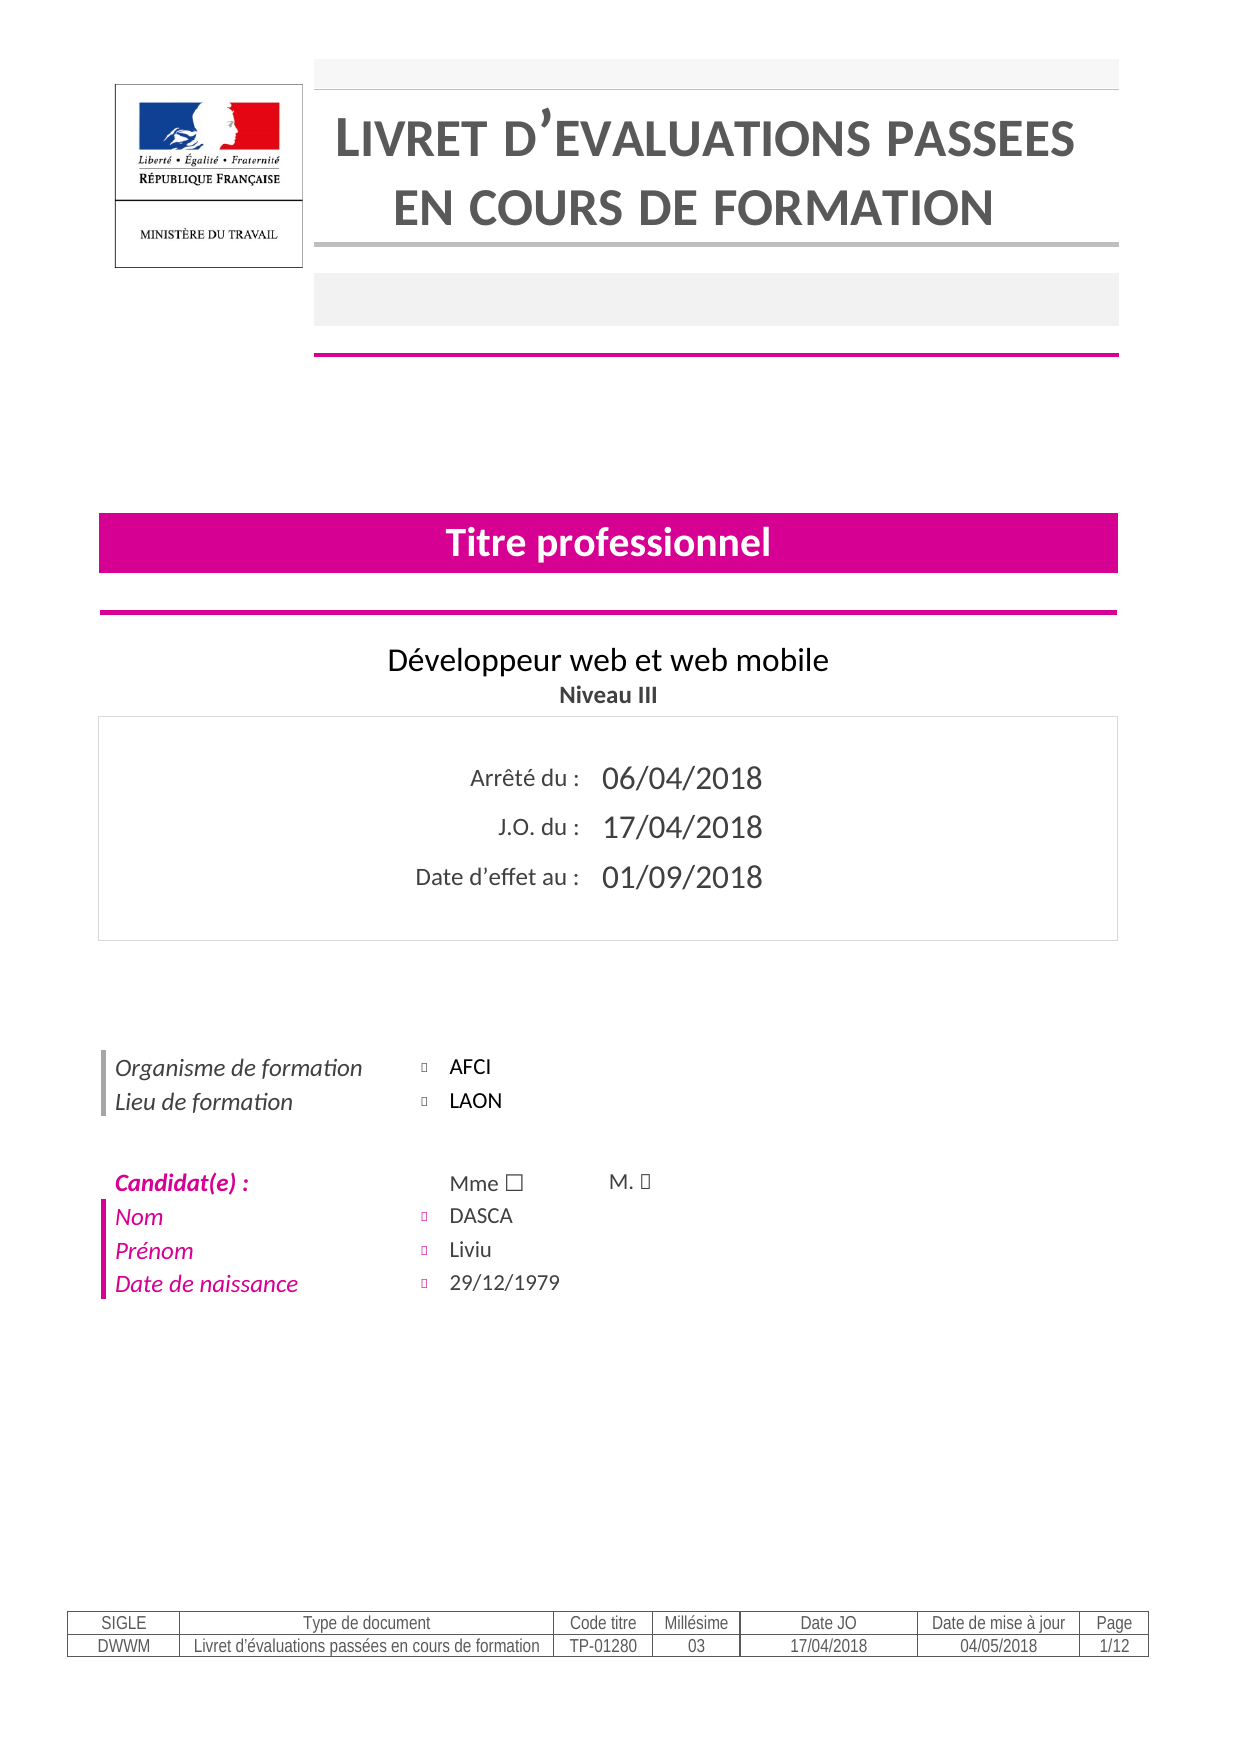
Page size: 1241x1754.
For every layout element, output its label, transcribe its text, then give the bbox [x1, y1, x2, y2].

table_cell 01/09/2018 [591, 853, 1117, 903]
table_cell Arrêté du : [99, 754, 591, 803]
table_cell Nom [106, 1199, 413, 1232]
table_cell [99, 717, 1117, 754]
table_header Candidat(e) : [104, 1164, 413, 1198]
table_cell  [414, 1083, 438, 1116]
table_cell DASCA [438, 1199, 1122, 1232]
table_cell LAON [438, 1083, 1122, 1116]
table_cell [99, 903, 1117, 939]
table_header M.  [597, 1164, 1122, 1198]
table_cell Date de naissance [106, 1265, 413, 1299]
table_cell [99, 573, 1118, 610]
table_header AFCI [438, 1050, 1122, 1083]
table_header Mme ☐ [438, 1164, 597, 1198]
table_cell  [414, 1265, 438, 1299]
table_cell Développeur web et web mobile Niveau III [99, 610, 1118, 716]
table_cell  [414, 1199, 438, 1232]
picture [114, 84, 303, 268]
table_cell 29/12/1979 [438, 1265, 1122, 1299]
table_cell 17/04/2018 [591, 804, 1117, 853]
table_cell Prénom [106, 1232, 413, 1265]
table_cell Date d’effet au : [99, 853, 591, 903]
table_cell 06/04/2018 [591, 754, 1117, 803]
table_cell  [414, 1232, 438, 1265]
table_header  [414, 1050, 438, 1083]
table_cell J.O. du : [99, 804, 591, 853]
table_header Organisme de formation [106, 1050, 413, 1083]
table_header [414, 1164, 438, 1198]
table_header Titre professionnel [99, 513, 1118, 573]
table_cell Liviu [438, 1232, 1122, 1265]
table_cell Lieu de formation [106, 1083, 413, 1116]
